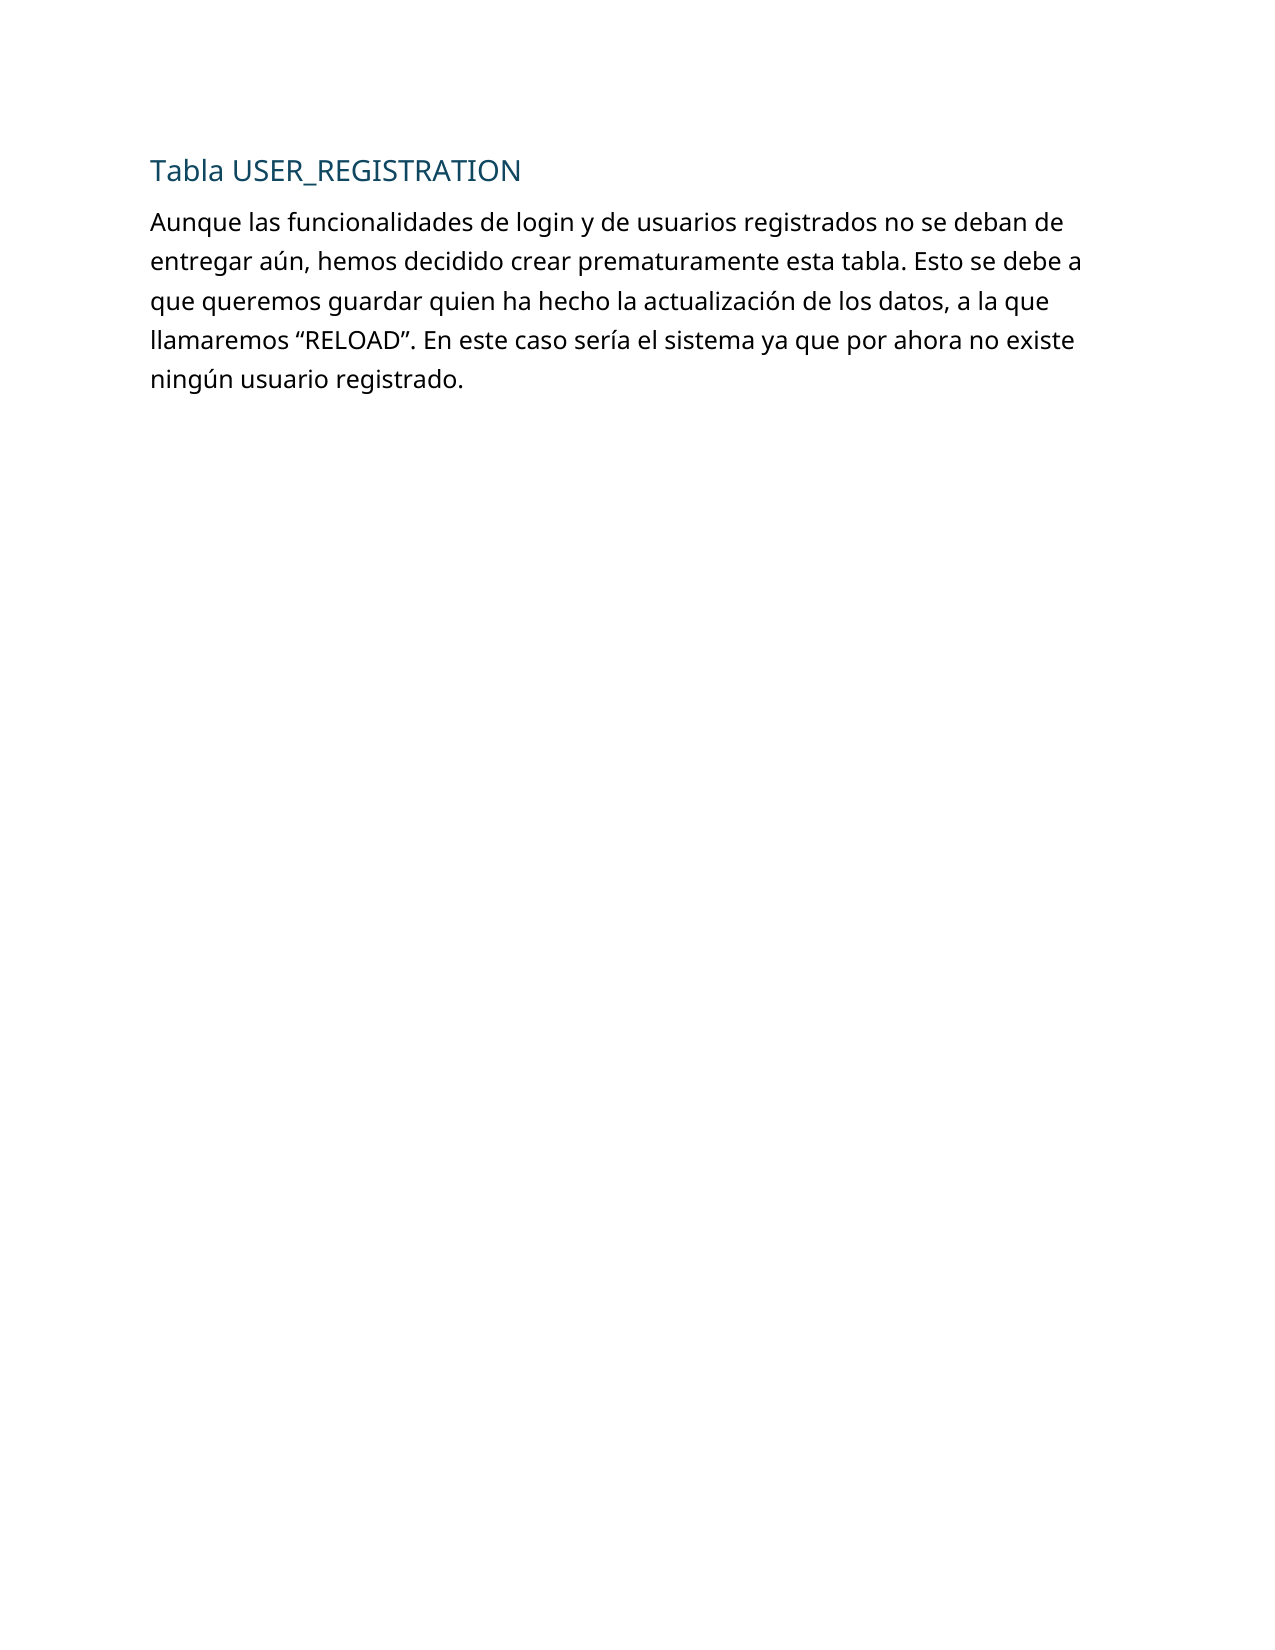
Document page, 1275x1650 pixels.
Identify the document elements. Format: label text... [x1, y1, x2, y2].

text Aunque las funcionalidades de login y de usuarios registrados no se deban de entregar aún, hemos decidido crear prematuramente esta tabla. Esto se debe a que queremos guardar quien ha hecho la actualización de los datos, a la que llamaremos “RELOAD”. En este caso sería el sistema ya que por ahora no existe ningún usuario registrado. [150, 204, 1125, 396]
subtitle Tabla USER_REGISTRATION [150, 150, 1125, 190]
